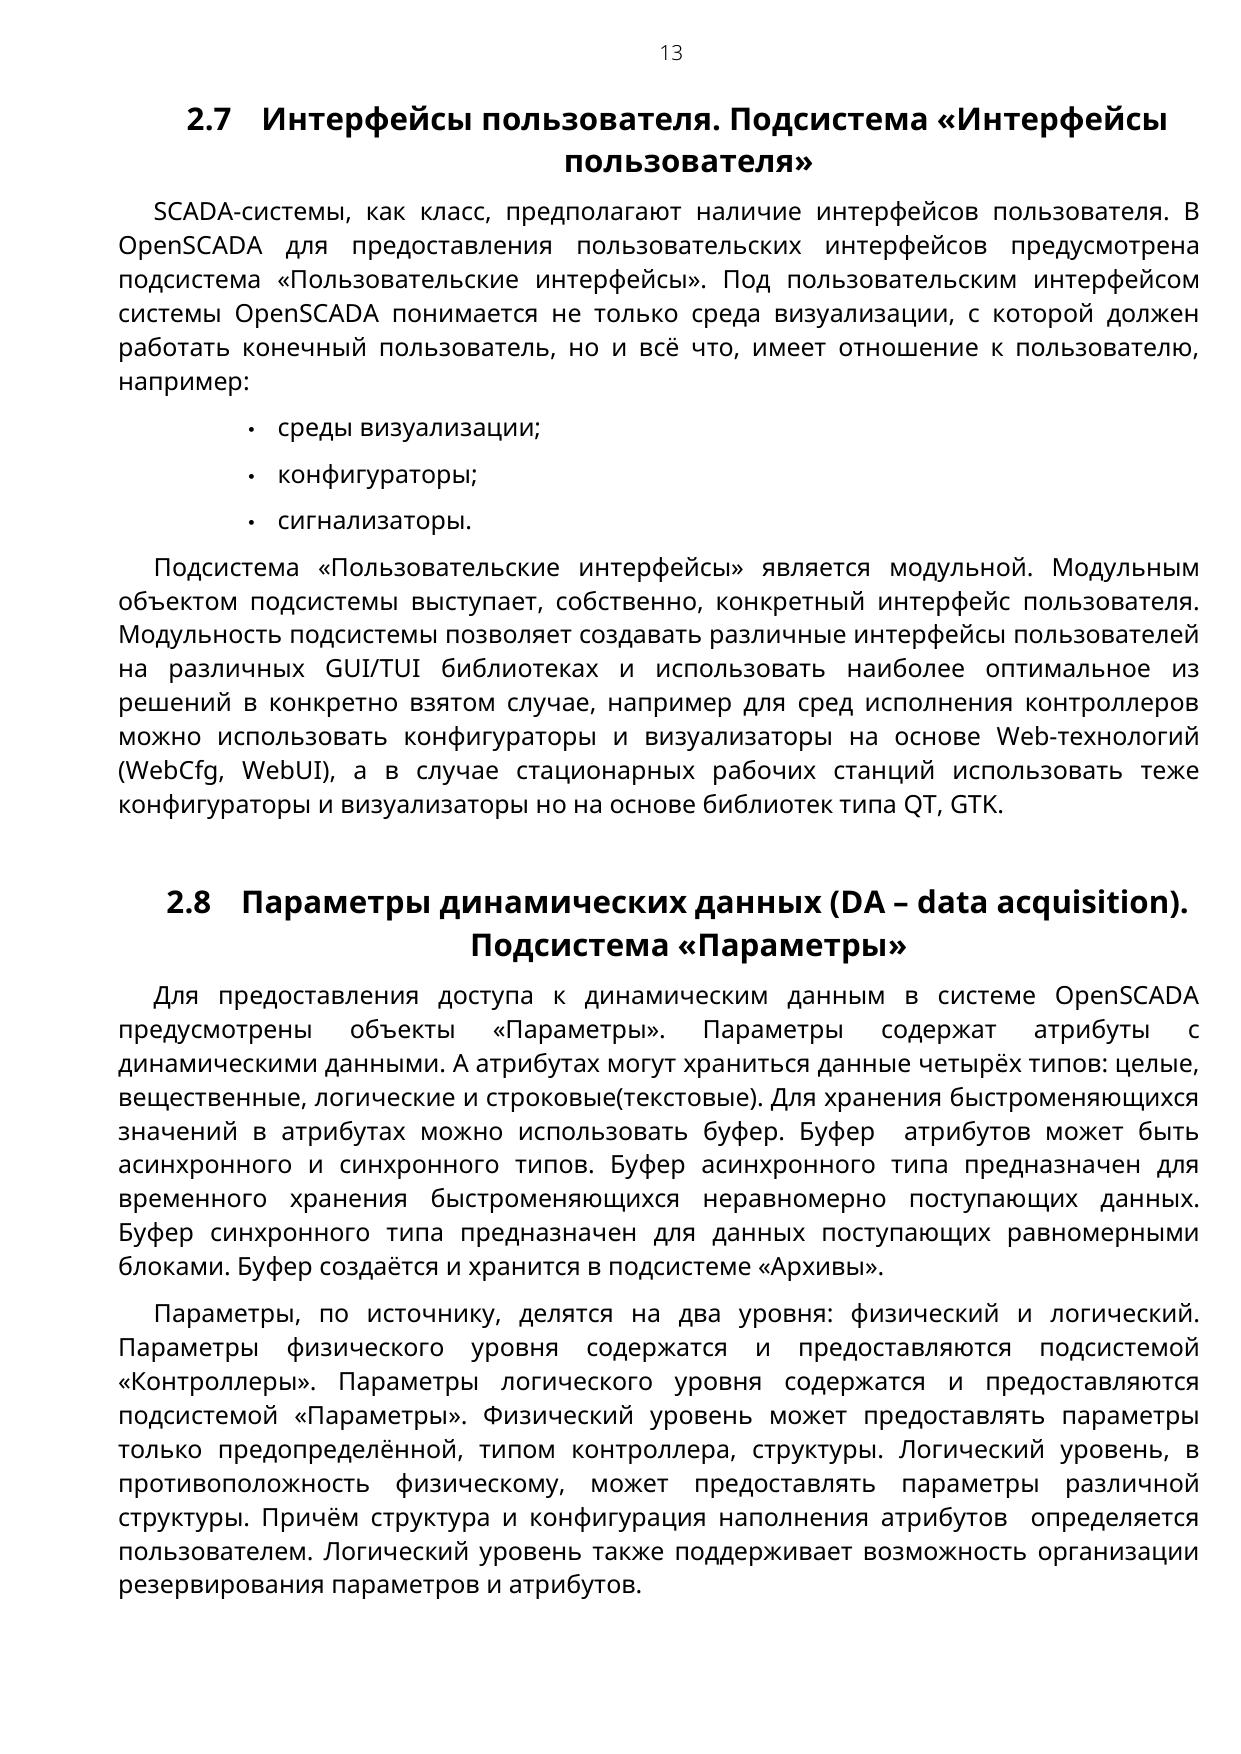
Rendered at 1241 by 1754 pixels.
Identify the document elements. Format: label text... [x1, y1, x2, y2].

list сигнализаторы. [248, 503, 1201, 537]
subtitle Параметры динамических данных (DA – data acquisition). Подсистема «Параметры» [147, 880, 1201, 965]
text SCADA-системы, как класс, предполагают наличие интерфейсов пользователя. В OpenSCADA для предоставления пользовательских интерфейсов предусмотрена подсистема «Пользовательские интерфейсы». Под пользовательским интерфейсом системы OpenSCADA понимается не только среда визуализации, с которой должен работать конечный пользователь, но и всё что, имеет отношение к пользователю, например: [118, 194, 1201, 398]
text Для предоставления доступа к динамическим данным в системе OpenSCADA предусмотрены объекты «Параметры». Параметры содержат атрибуты с динамическими данными. А атрибутах могут храниться данные четырёх типов: целые, вещественные, логические и строковые(текстовые). Для хранения быстроменяющихся значений в атрибутах можно использовать буфер. Буфер атрибутов может быть асинхронного и синхронного типов. Буфер асинхронного типа предназначен для временного хранения быстроменяющихся неравномерно поступающих данных. Буфер синхронного типа предназначен для данных поступающих равномерными блоками. Буфер создаётся и хранится в подсистеме «Архивы». [118, 978, 1201, 1283]
text Подсистема «Пользовательские интерфейсы» является модульной. Модульным объектом подсистемы выступает, собственно, конкретный интерфейс пользователя. Модульность подсистемы позволяет создавать различные интерфейсы пользователей на различных GUI/TUI библиотеках и использовать наиболее оптимальное из решений в конкретно взятом случае, например для сред исполнения контроллеров можно использовать конфигураторы и визуализаторы на основе Web-технологий (WebCfg, WebUI), а в случае стационарных рабочих станций использовать теже конфигураторы и визуализаторы но на основе библиотек типа QT, GTK. [118, 549, 1201, 821]
list среды визуализации; [248, 410, 1201, 444]
text Параметры, по источнику, делятся на два уровня: физический и логический. Параметры физического уровня содержатся и предоставляются подсистемой «Контроллеры». Параметры логического уровня содержатся и предоставляются подсистемой «Параметры». Физический уровень может предоставлять параметры только предопределённой, типом контроллера, структуры. Логический уровень, в противоположность физическому, может предоставлять параметры различной структуры. Причём структура и конфигурация наполнения атрибутов определяется пользователем. Логический уровень также поддерживает возможность организации резервирования параметров и атрибутов. [118, 1296, 1201, 1601]
subtitle Интерфейсы пользователя. Подсистема «Интерфейсы пользователя» [147, 96, 1201, 181]
list конфигураторы; [248, 457, 1201, 491]
